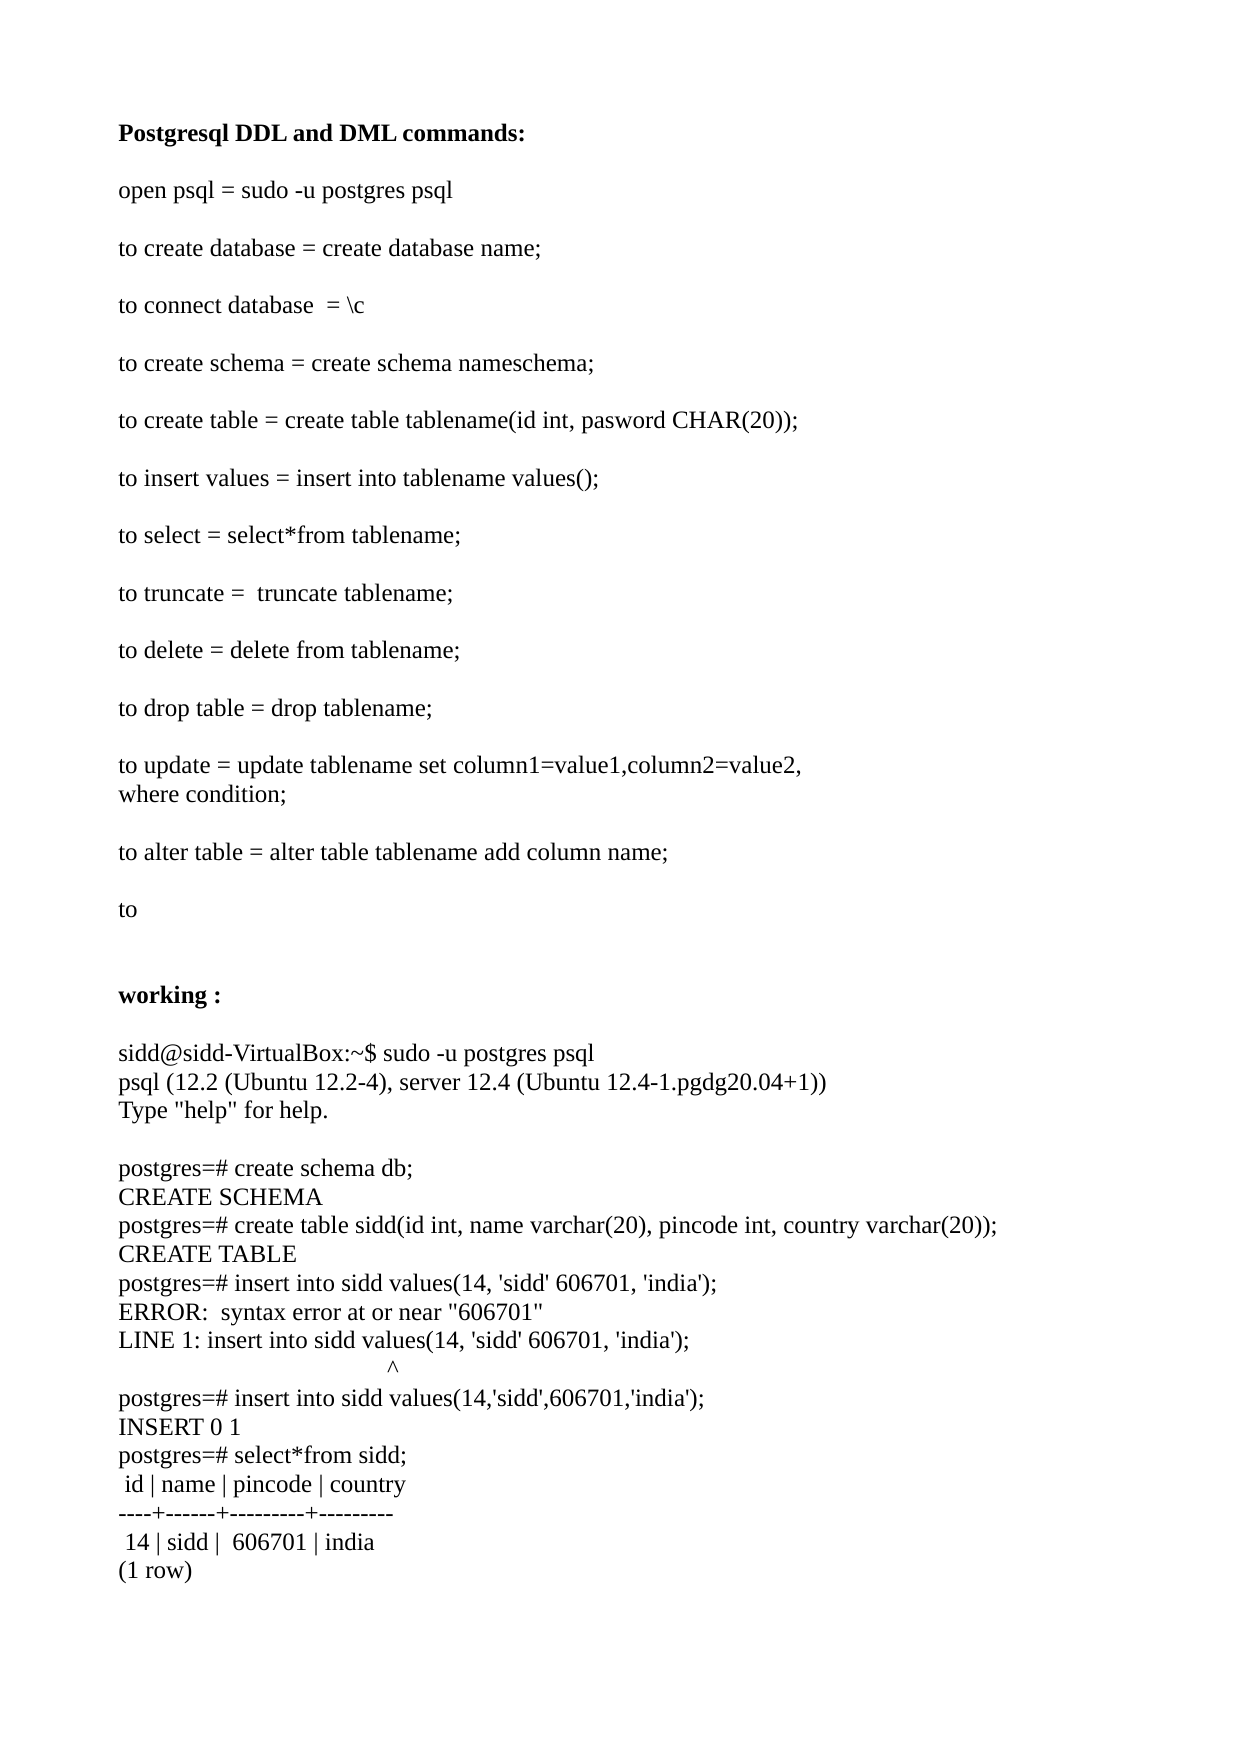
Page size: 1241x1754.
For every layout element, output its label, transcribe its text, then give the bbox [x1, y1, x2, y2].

text postgres=# create table sidd(id int, name varchar(20), pincode int, country varchar(20)); [118, 1211, 1122, 1239]
text postgres=# insert into sidd values(14, 'sidd' 606701, 'india'); [118, 1268, 1122, 1297]
text sidd@sidd-VirtualBox:~$ sudo -u postgres psql [118, 1038, 1122, 1067]
text to create table = create table tablename(id int, pasword CHAR(20)); [118, 406, 1122, 434]
text postgres=# select*from sidd; [118, 1441, 1122, 1469]
text to alter table = alter table tablename add column name; [118, 837, 1122, 866]
text (1 row) [118, 1556, 1122, 1584]
text CREATE SCHEMA [118, 1182, 1122, 1211]
text working : [118, 981, 1122, 1009]
text INSERT 0 1 [118, 1412, 1122, 1441]
text ----+------+---------+--------- [118, 1498, 1122, 1527]
text to create schema = create schema nameschema; [118, 348, 1122, 377]
text to insert values = insert into tablename values(); [118, 463, 1122, 492]
text CREATE TABLE [118, 1239, 1122, 1268]
text to drop table = drop tablename; [118, 693, 1122, 722]
text ^ [118, 1354, 1122, 1383]
text Postgresql DDL and DML commands: [118, 118, 1122, 147]
text Type "help" for help. [118, 1096, 1122, 1124]
text to create database = create database name; [118, 233, 1122, 262]
text where condition; [118, 779, 1122, 808]
text to delete = delete from tablename; [118, 636, 1122, 664]
text to connect database = \c [118, 291, 1122, 319]
text LINE 1: insert into sidd values(14, 'sidd' 606701, 'india'); [118, 1326, 1122, 1354]
text to update = update tablename set column1=value1,column2=value2, [118, 751, 1122, 779]
text open psql = sudo -u postgres psql [118, 176, 1122, 204]
text 14 | sidd | 606701 | india [118, 1527, 1122, 1556]
text to truncate = truncate tablename; [118, 578, 1122, 607]
text postgres=# insert into sidd values(14,'sidd',606701,'india'); [118, 1383, 1122, 1412]
text psql (12.2 (Ubuntu 12.2-4), server 12.4 (Ubuntu 12.4-1.pgdg20.04+1)) [118, 1067, 1122, 1096]
text postgres=# create schema db; [118, 1153, 1122, 1182]
text id | name | pincode | country [118, 1469, 1122, 1498]
text ERROR: syntax error at or near "606701" [118, 1297, 1122, 1326]
text to [118, 894, 1122, 923]
text to select = select*from tablename; [118, 521, 1122, 549]
